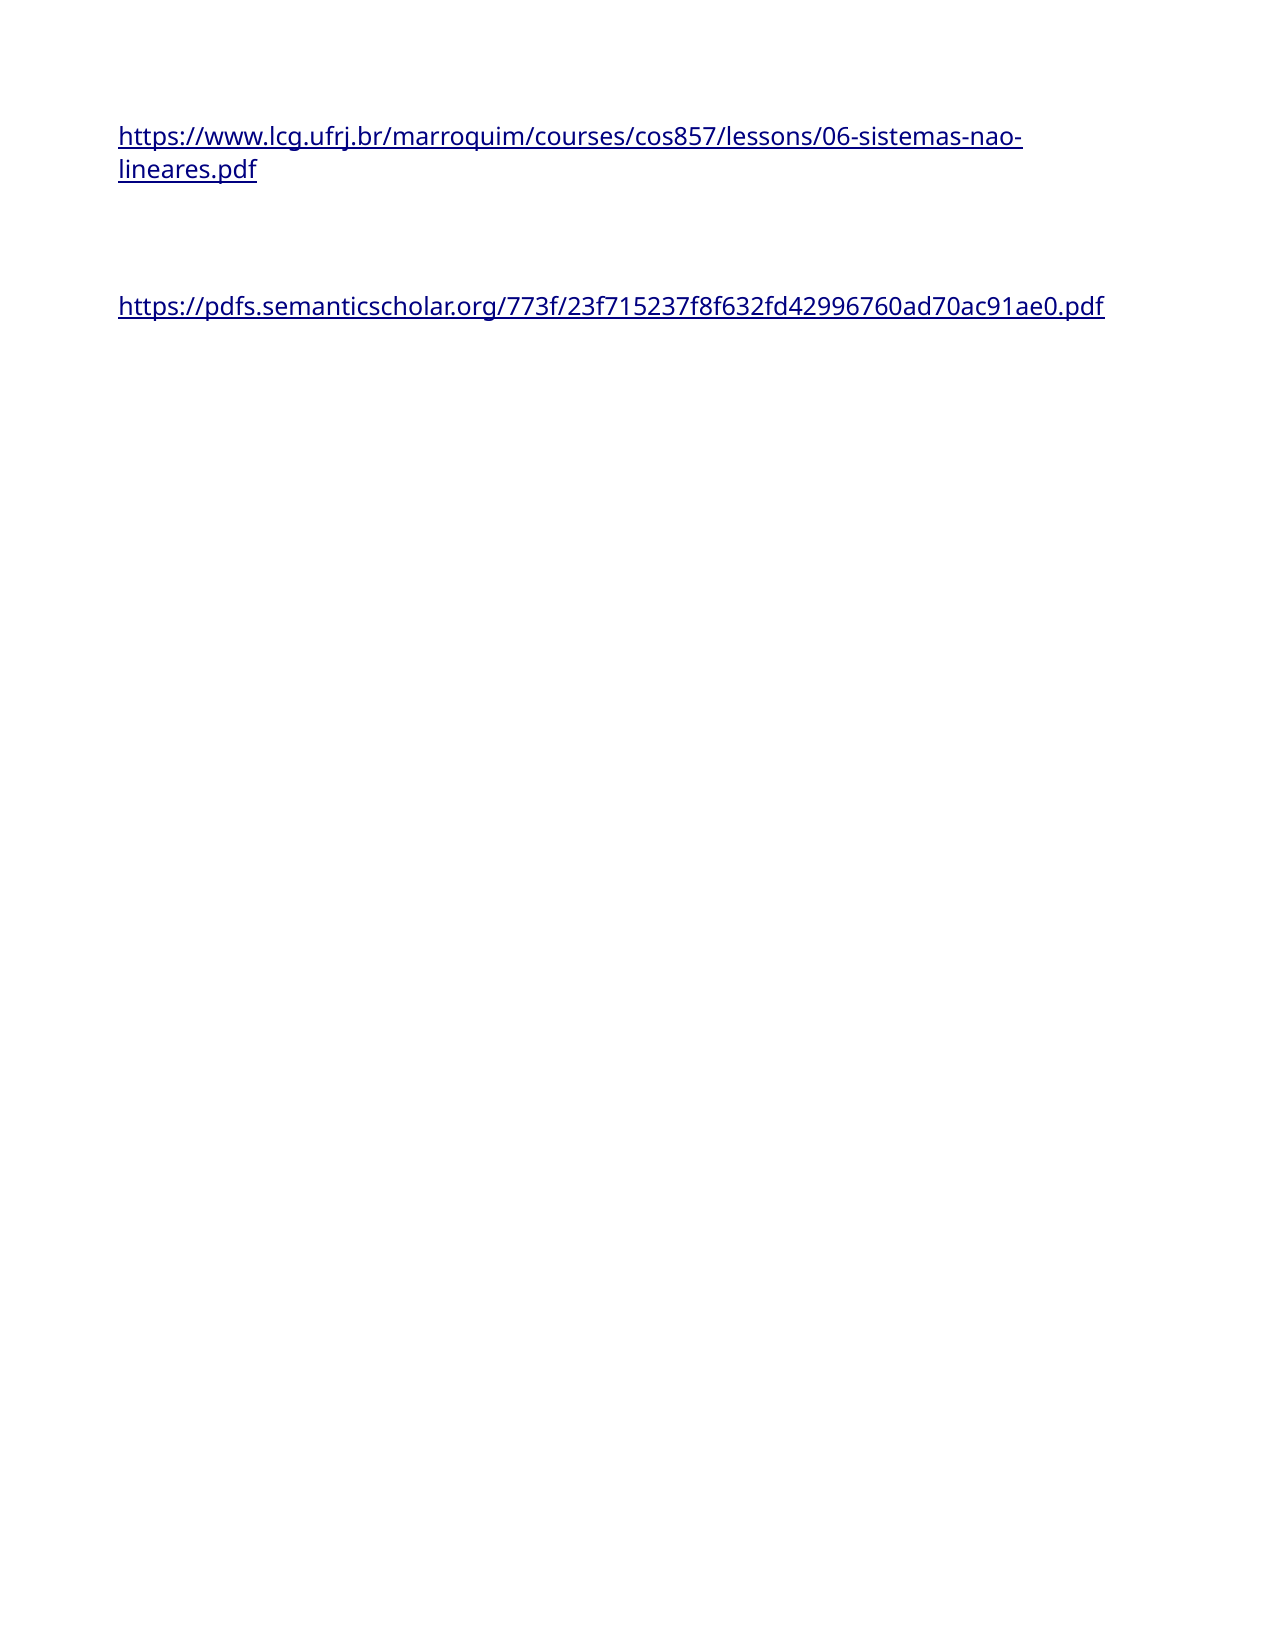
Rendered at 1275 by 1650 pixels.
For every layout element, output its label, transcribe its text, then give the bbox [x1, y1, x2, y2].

text https://www.lcg.ufrj.br/marroquim/courses/cos857/lessons/06-sistemas-nao-lineares.pdf [118, 118, 1157, 186]
text https://pdfs.semanticscholar.org/773f/23f715237f8f632fd42996760ad70ac91ae0.pdf [118, 288, 1157, 322]
